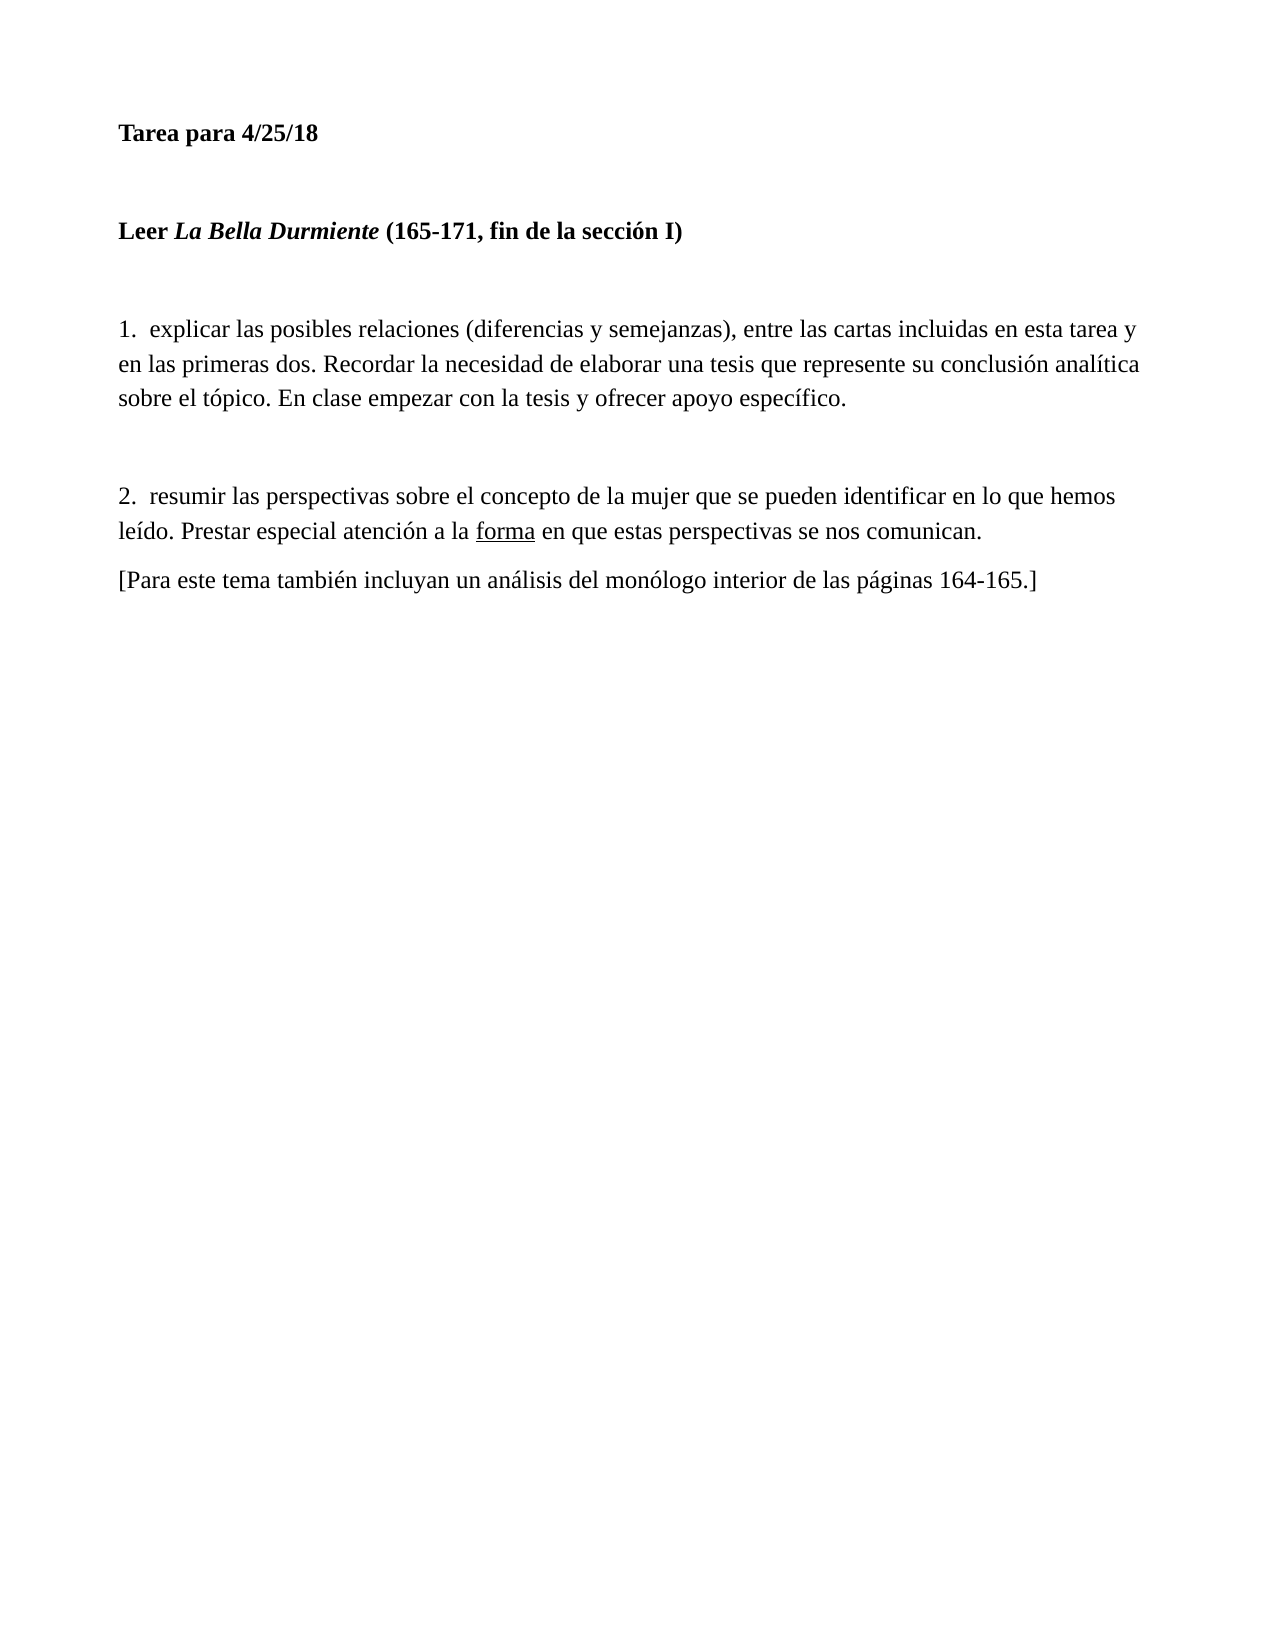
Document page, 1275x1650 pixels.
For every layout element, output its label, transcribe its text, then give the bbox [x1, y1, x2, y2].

text 1. explicar las posibles relaciones (diferencias y semejanzas), entre las cartas incluidas en esta tarea y en las primeras dos. Recordar la necesidad de elaborar una tesis que represente su conclusión analítica sobre el tópico. En clase empezar con la tesis y ofrecer apoyo específico. [118, 314, 1157, 412]
text [Para este tema también incluyan un análisis del monólogo interior de las páginas 164-165.] [118, 565, 1157, 594]
text Tarea para 4/25/18 [118, 118, 1157, 147]
text Leer La Bella Durmiente (165-171, fin de la sección I) [118, 216, 1157, 245]
text 2. resumir las perspectivas sobre el concepto de la mujer que se pueden identificar en lo que hemos leído. Prestar especial atención a la forma en que estas perspectivas se nos comunican. [118, 481, 1157, 545]
